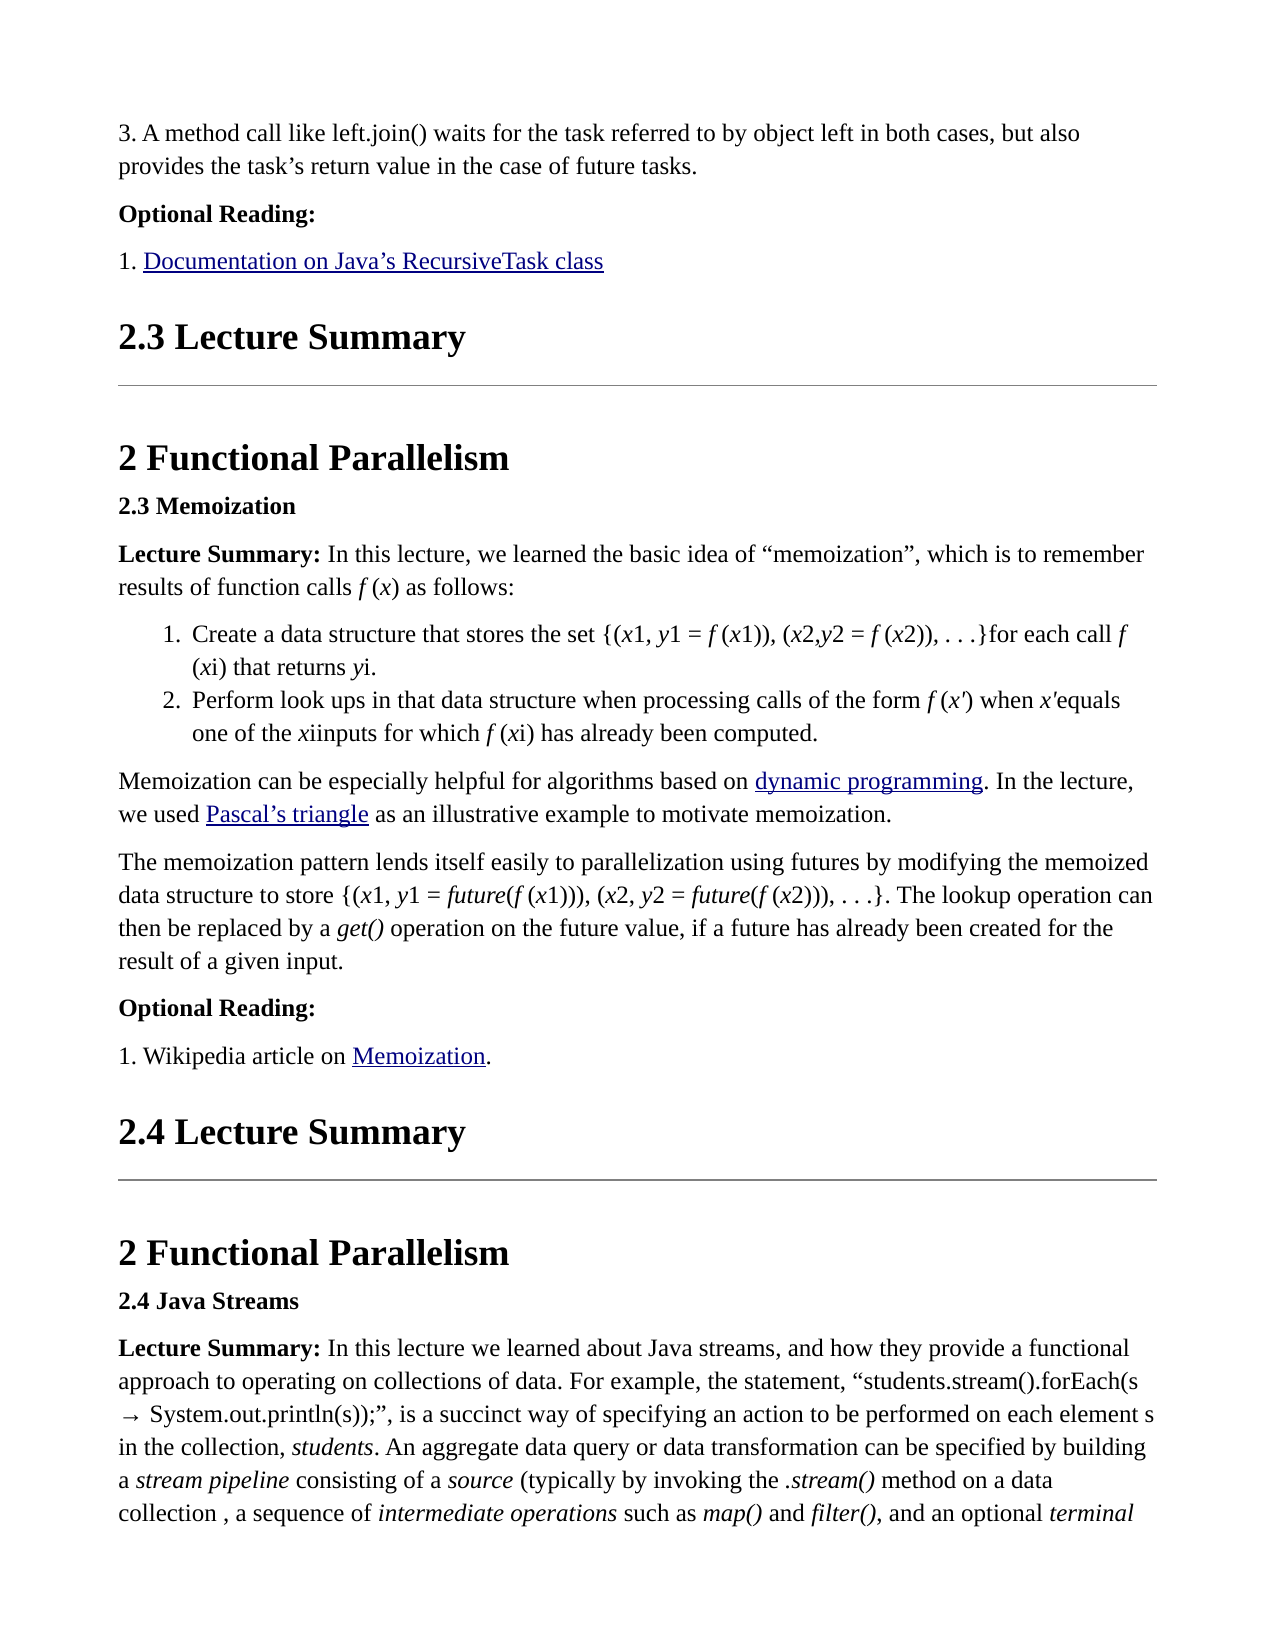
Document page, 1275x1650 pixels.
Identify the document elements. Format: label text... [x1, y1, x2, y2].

list Perform look ups in that data structure when processing calls of the form f (x') when x'equals one of the xi​inputs for which f (xi​) has already been computed. [162, 685, 1157, 747]
text Optional Reading: [118, 199, 1157, 227]
text 2.4 Java Streams [118, 1286, 1157, 1314]
subtitle 2.4 Lecture Summary [118, 1109, 1157, 1152]
text Lecture Summary: In this lecture, we learned the basic idea of “memoization”, which is to remember results of function calls f (x) as follows: [118, 539, 1157, 601]
text 3. A method call like left.join() waits for the task referred to by object left in both cases, but also provides the task’s return value in the case of future tasks. [118, 118, 1157, 180]
text Lecture Summary: In this lecture we learned about Java streams, and how they provide a functional approach to operating on collections of data. For example, the statement, “students.stream().forEach(s → System.out.println(s));”, is a succinct way of specifying an action to be performed on each element s in the collection, students. An aggregate data query or data transformation can be specified by building a stream pipeline consisting of a source (typically by invoking the .stream() method on a data collection , a sequence of intermediate operations such as map() and filter(), and an optional terminal [118, 1333, 1157, 1527]
subtitle 2.3 Lecture Summary [118, 315, 1157, 358]
text Memoization can be especially helpful for algorithms based on dynamic programming. In the lecture, we used Pascal’s triangle as an illustrative example to motivate memoization. [118, 766, 1157, 828]
list Create a data structure that stores the set {(x1​, y1​ = f (x1​)), (x2​,y2​ = f (x2​)), . . .}for each call f (xi​) that returns yi​. [162, 619, 1157, 681]
text 1. Documentation on Java’s RecursiveTask class [118, 246, 1157, 275]
text 1. Wikipedia article on Memoization. [118, 1041, 1157, 1070]
text 2.3 Memoization [118, 491, 1157, 520]
text Optional Reading: [118, 993, 1157, 1022]
subtitle 2 Functional Parallelism [118, 1230, 1157, 1273]
text The memoization pattern lends itself easily to parallelization using futures by modifying the memoized data structure to store {(x1​, y1​ = future(f (x1​))), (x2​, y2​ = future(f (x2​))), . . .}. The lookup operation can then be replaced by a get() operation on the future value, if a future has already been created for the result of a given input. [118, 847, 1157, 974]
subtitle 2 Functional Parallelism [118, 436, 1157, 479]
